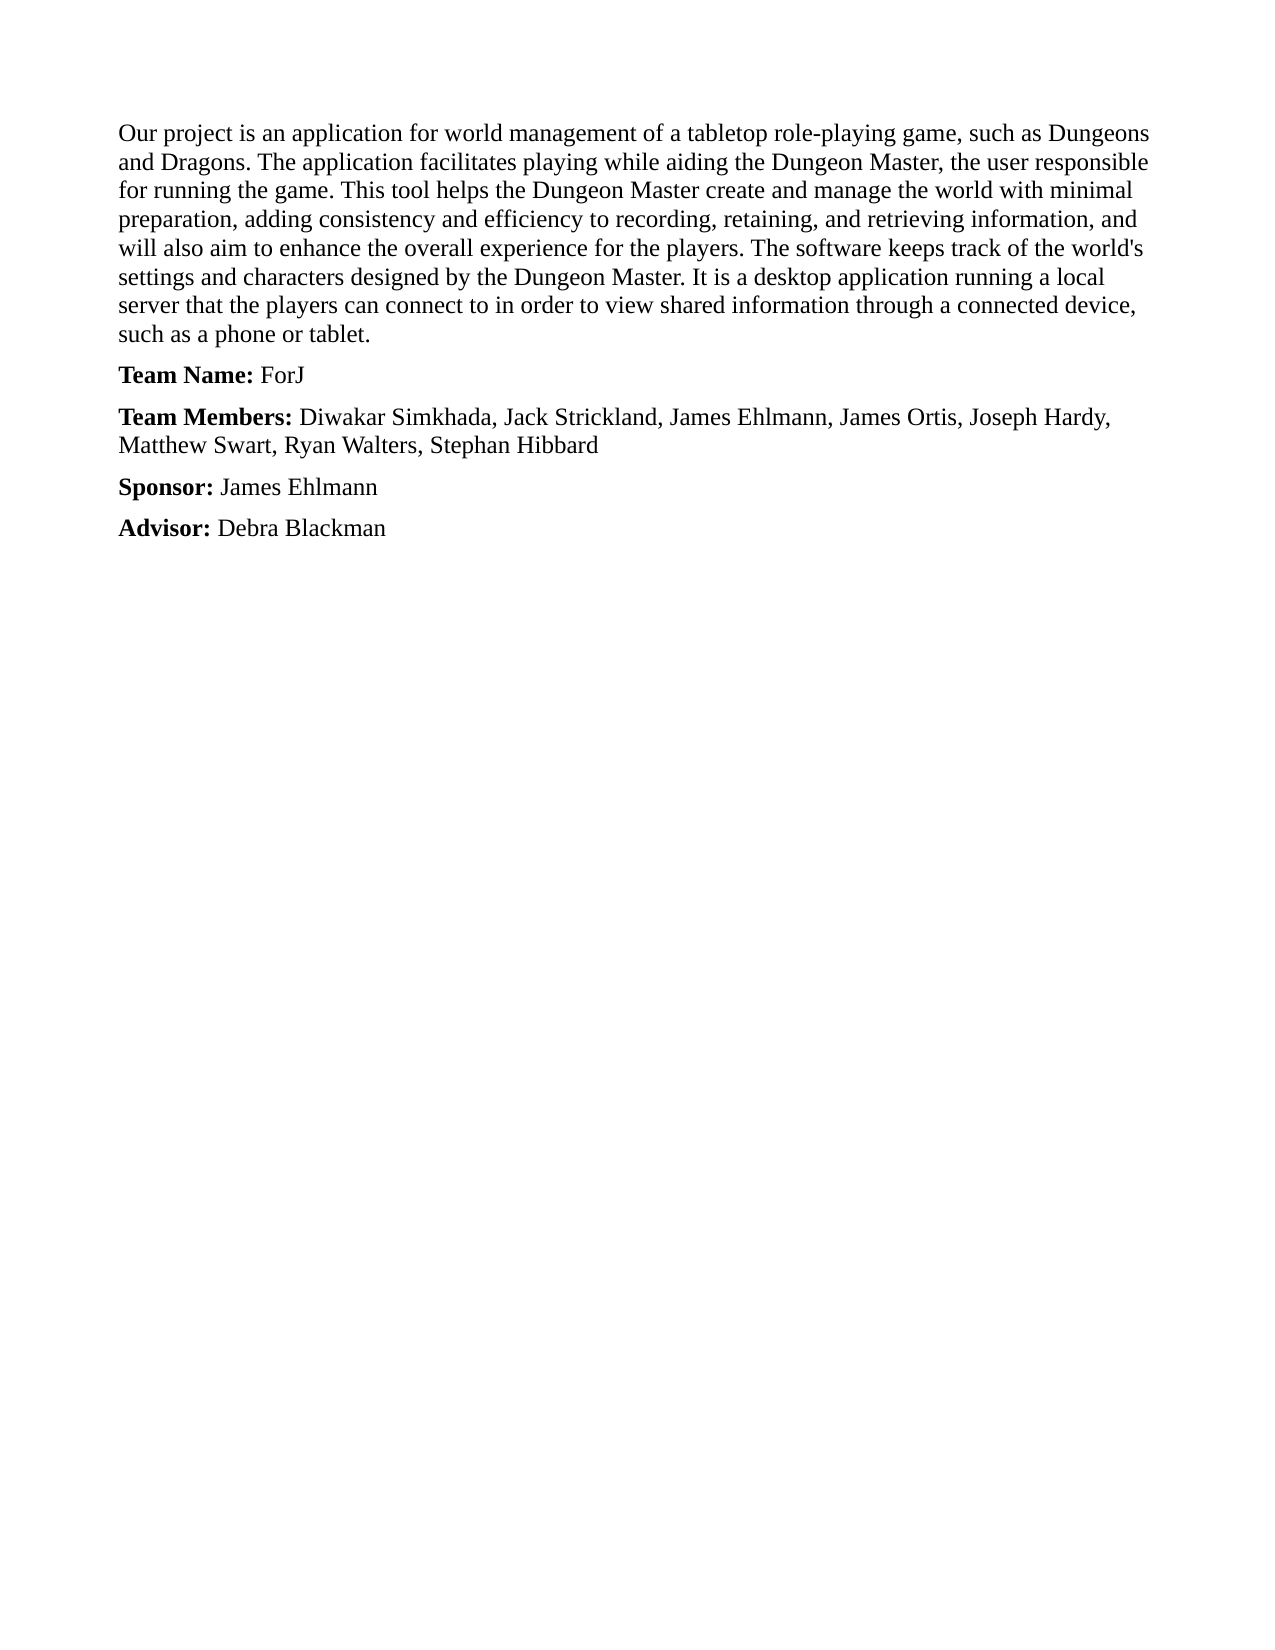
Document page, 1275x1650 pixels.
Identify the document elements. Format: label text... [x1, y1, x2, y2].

text Sponsor: James Ehlmann [118, 472, 1157, 501]
text Advisor: Debra Blackman [118, 513, 1157, 542]
text Team Name: ForJ [118, 361, 1157, 389]
text Team Members: Diwakar Simkhada, Jack Strickland, James Ehlmann, James Ortis, Joseph Hardy, Matthew Swart, Ryan Walters, Stephan Hibbard [118, 402, 1157, 459]
text Our project is an application for world management of a tabletop role-playing game, such as Dungeons and Dragons. The application facilitates playing while aiding the Dungeon Master, the user responsible for running the game. This tool helps the Dungeon Master create and manage the world with minimal preparation, adding consistency and efficiency to recording, retaining, and retrieving information, and will also aim to enhance the overall experience for the players. The software keeps track of the world's settings and characters designed by the Dungeon Master. It is a desktop application running a local server that the players can connect to in order to view shared information through a connected device, such as a phone or tablet. [118, 118, 1157, 348]
